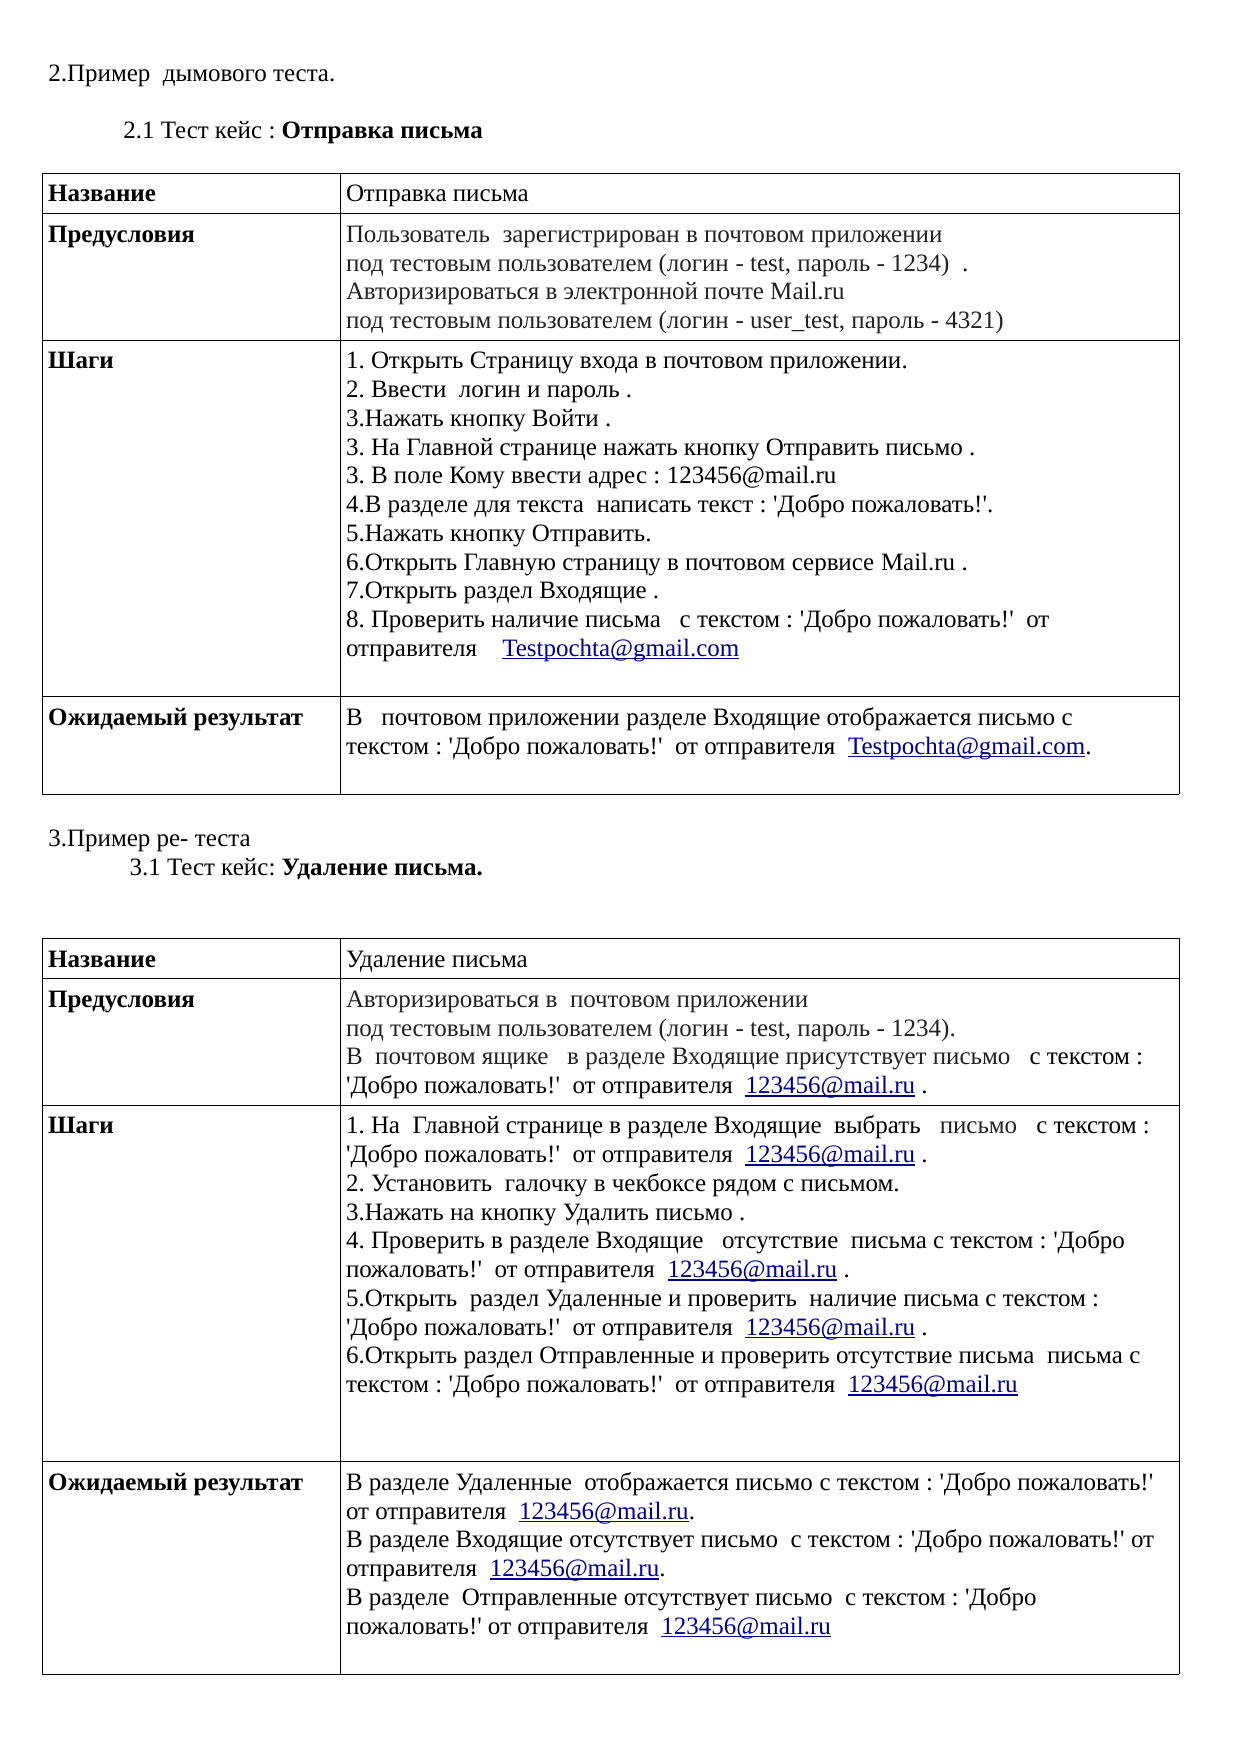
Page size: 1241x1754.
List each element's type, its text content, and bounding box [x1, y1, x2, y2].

table_cell Шаги [43, 341, 340, 696]
table_cell Ожидаемый результат [43, 1462, 340, 1674]
table_cell Шаги [43, 1106, 340, 1461]
table_cell Ожидаемый результат [43, 697, 340, 794]
table_header Название [43, 939, 340, 978]
table_header Отправка письма [341, 174, 1179, 213]
table_cell 1. На Главной странице в разделе Входящие выбрать письмо с текстом : 'Добро пожаловать!' от отправителя 123456@mail.ru . 2. Установить галочку в чекбоксе рядом с письмом. 3.Нажать на кнопку Удалить письмо . 4. Проверить в разделе Входящие отсутствие письма с текстом : 'Добро пожаловать!' от отправителя 123456@mail.ru . 5.Открыть раздел Удаленные и проверить наличие письма с текстом : 'Добро пожаловать!' от отправителя 123456@mail.ru . 6.Открыть раздел Отправленные и проверить отсутствие письма письма с текстом : 'Добро пожаловать!' от отправителя 123456@mail.ru [341, 1106, 1179, 1461]
table_header Удаление письма [341, 939, 1179, 978]
table_cell Предусловия [43, 214, 340, 339]
table_cell Пользователь зарегистрирован в почтовом приложении под тестовым пользователем (логин - test, пароль - 1234) . Авторизироваться в электронной почте Mail.ru под тестовым пользователем (логин - user_test, пароль - 4321) [341, 214, 1179, 339]
table_cell 1. Открыть Страницу входа в почтовом приложении. 2. Ввести логин и пароль . 3.Нажать кнопку Войти . 3. На Главной странице нажать кнопку Отправить письмо . 3. В поле Кому ввести адрес : 123456@mail.ru 4.В разделе для текста написать текст : 'Добро пожаловать!'. 5.Нажать кнопку Отправить. 6.Открыть Главную страницу в почтовом сервисе Mail.ru . 7.Открыть раздел Входящие . 8. Проверить наличие письма с текстом : 'Добро пожаловать!' от отправителя Testpochta@gmail.com [341, 341, 1179, 696]
table_header Название [43, 174, 340, 213]
text 3.1 Тест кейс: Удаление письма. [48, 852, 1179, 880]
text 2.Пример дымового теста. [48, 58, 1179, 86]
table_cell В почтовом приложении разделе Входящие отображается письмо с текстом : 'Добро пожаловать!' от отправителя Testpochta@gmail.com. [341, 697, 1179, 794]
list Тест кейс : Отправка письма [123, 115, 1179, 144]
table_cell В разделе Удаленные отображается письмо с текстом : 'Добро пожаловать!' от отправителя 123456@mail.ru. В разделе Входящие отсутствует письмо с текстом : 'Добро пожаловать!' от отправителя 123456@mail.ru. В разделе Отправленные отсутствует письмо с текстом : 'Добро пожаловать!' от отправителя 123456@mail.ru [341, 1462, 1179, 1674]
table_cell Предусловия [43, 979, 340, 1105]
table_cell Авторизироваться в почтовом приложении под тестовым пользователем (логин - test, пароль - 1234). В почтовом ящике в разделе Входящие присутствует письмо с текстом : 'Добро пожаловать!' от отправителя 123456@mail.ru . [341, 979, 1179, 1105]
text 3.Пример ре- теста [48, 823, 1179, 852]
